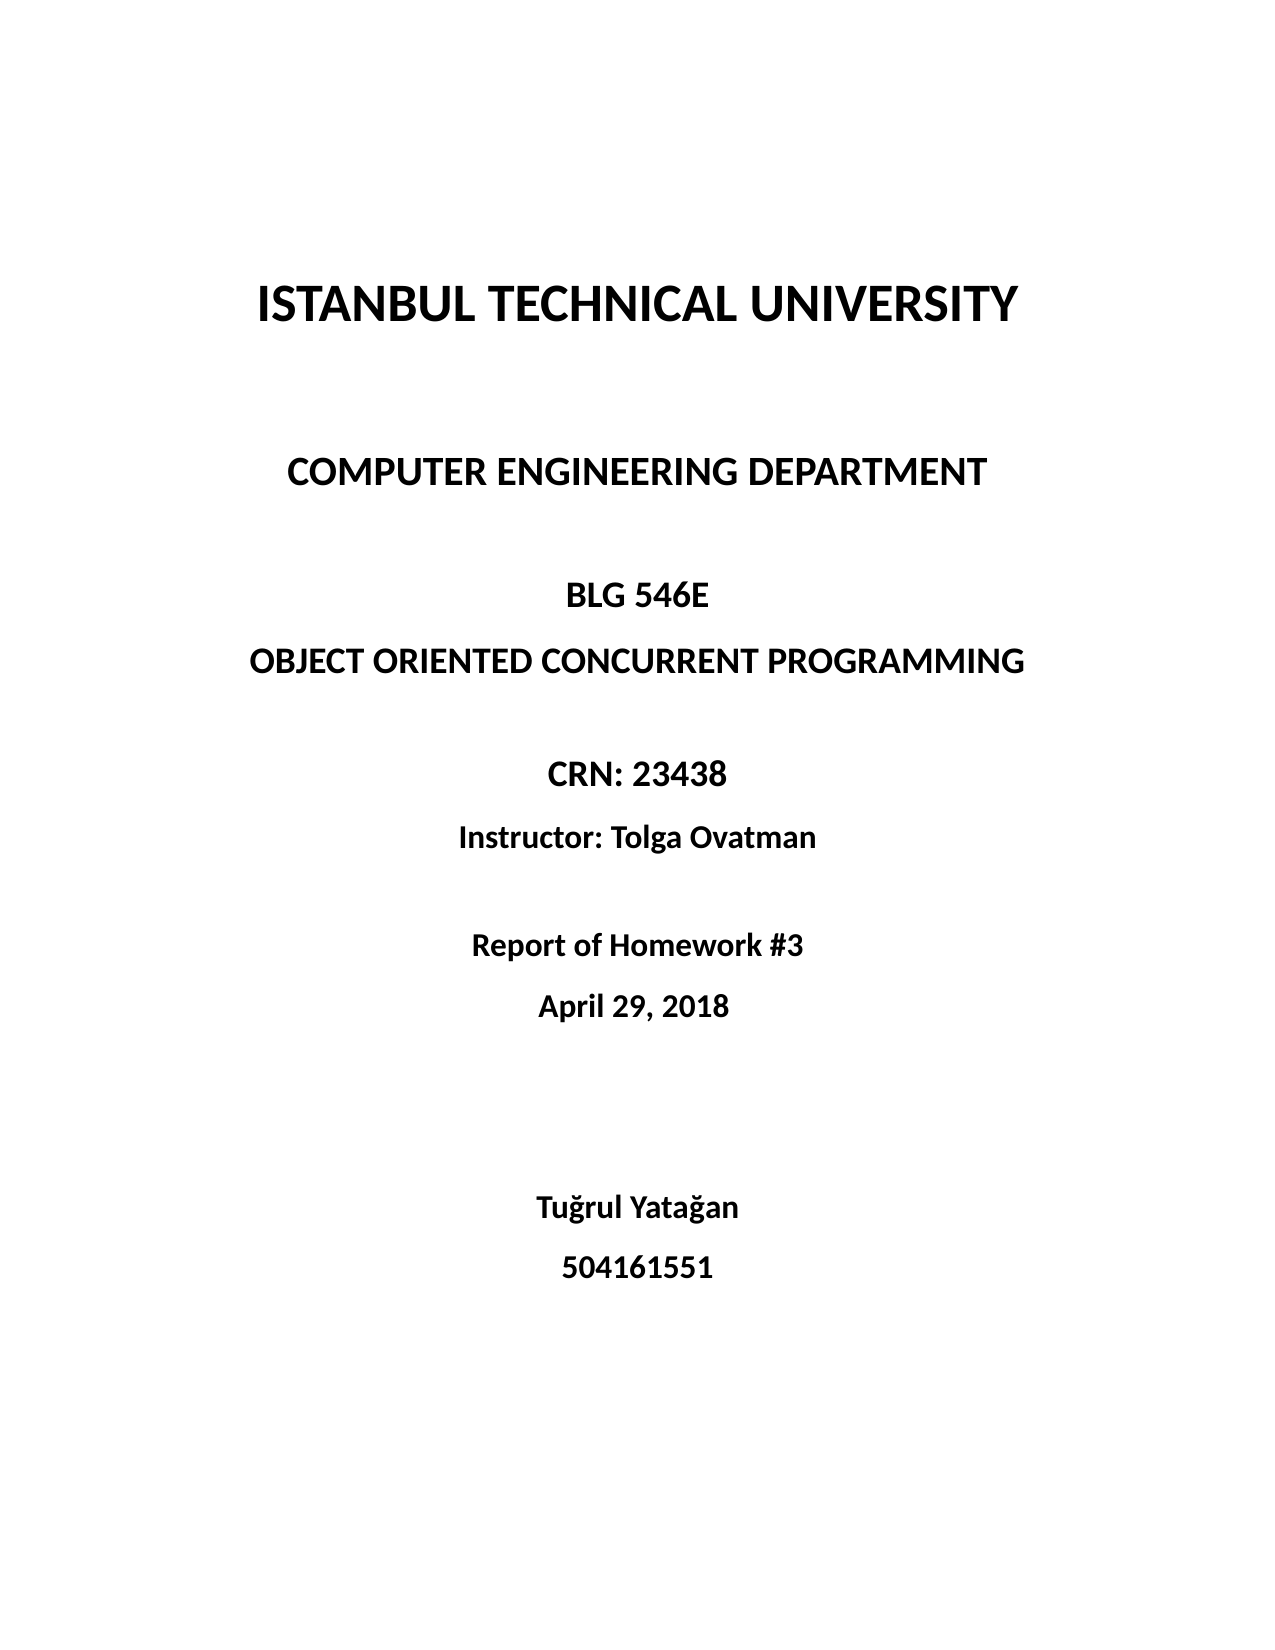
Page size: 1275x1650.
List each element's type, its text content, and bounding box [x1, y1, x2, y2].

text COMPUTER ENGINEERING DEPARTMENT [150, 444, 1125, 495]
text Tuğrul Yatağan [150, 1186, 1125, 1227]
text CRN: 23438 [150, 750, 1125, 796]
text Instructor: Tolga Ovatman [150, 816, 1125, 857]
text BLG 546E [150, 571, 1125, 617]
text 504161551 [150, 1246, 1125, 1287]
text ISTANBUL TECHNICAL UNIVERSITY [150, 268, 1125, 334]
text April 29, 2018 [150, 984, 1125, 1025]
text Report of Homework #3 [150, 924, 1125, 965]
text OBJECT ORIENTED CONCURRENT PROGRAMMING [150, 637, 1125, 683]
